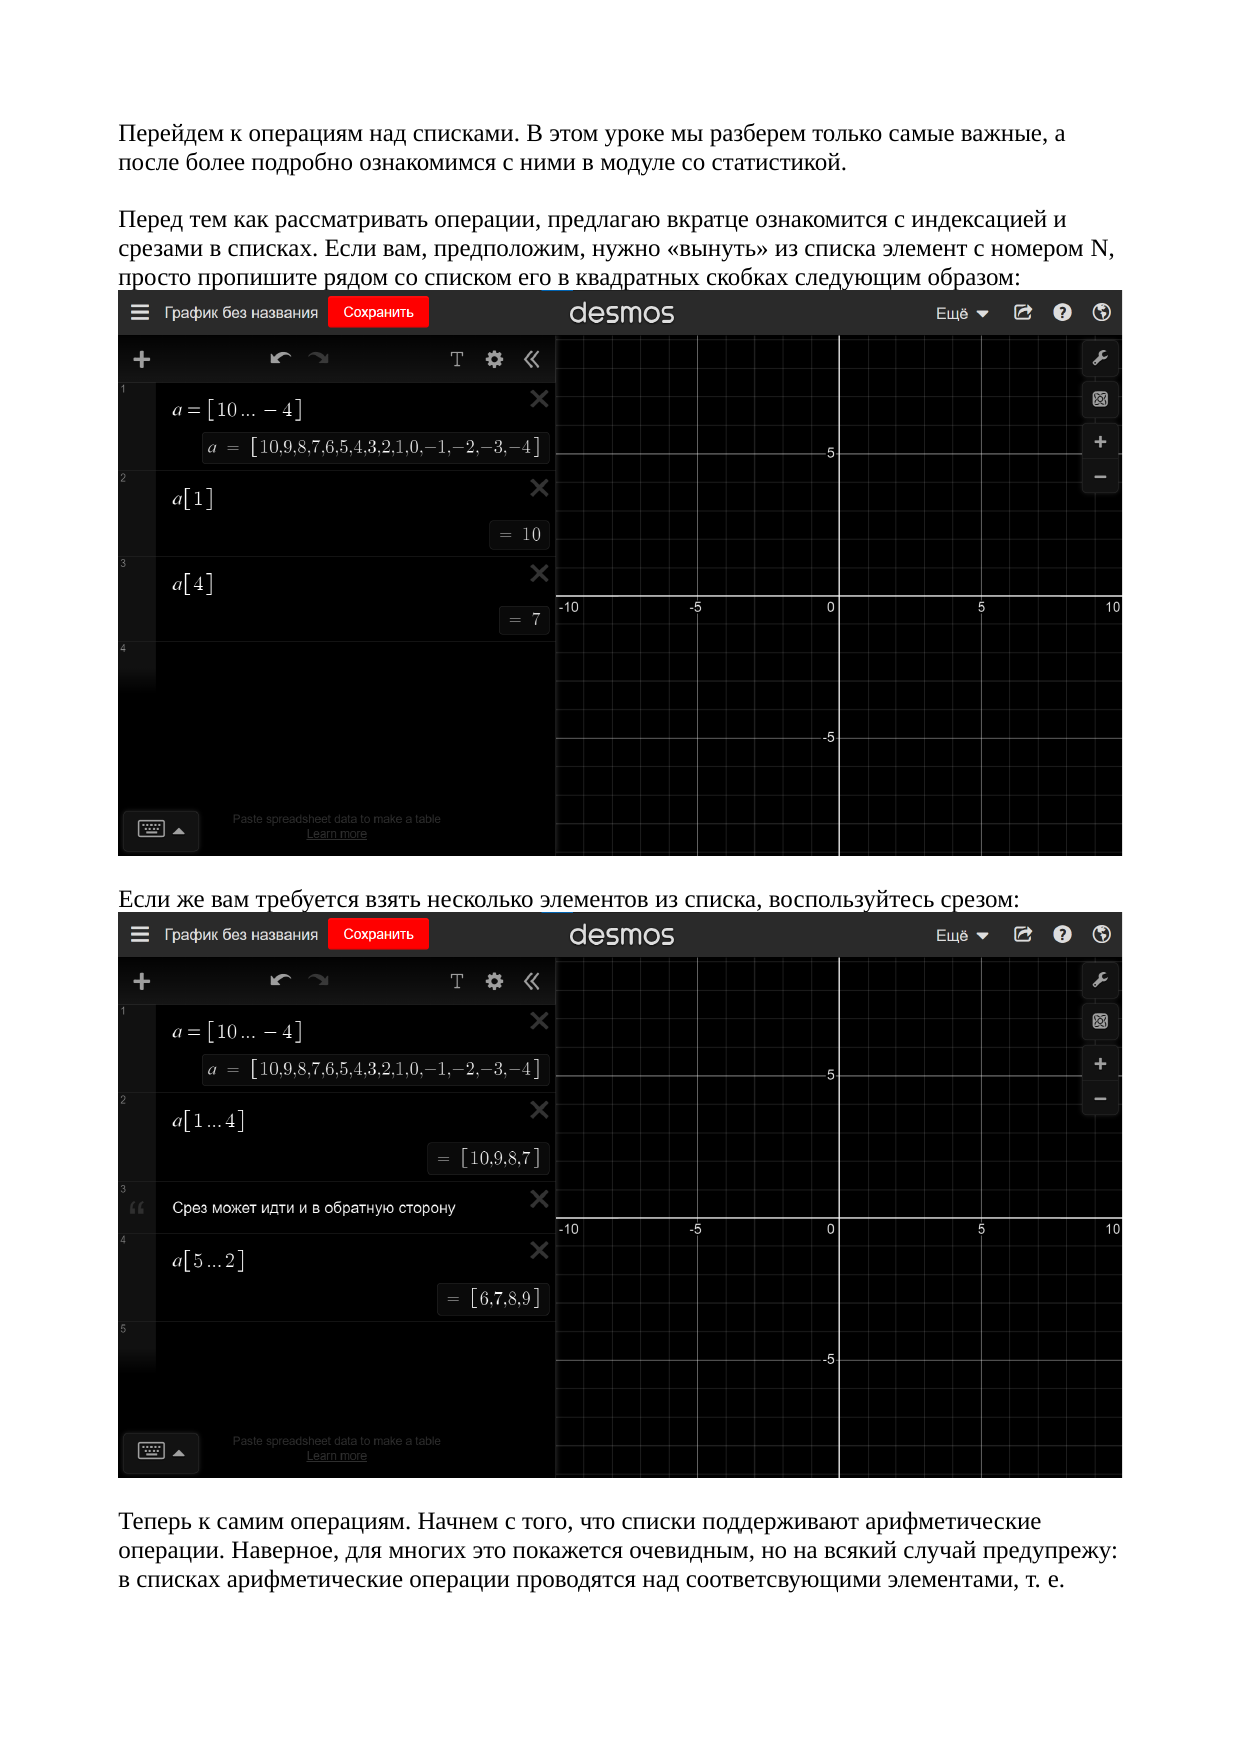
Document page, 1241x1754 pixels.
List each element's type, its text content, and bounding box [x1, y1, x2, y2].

text Если же вам требуется взять несколько элементов из списка, воспользуйтесь срезом: [118, 884, 1122, 912]
picture [118, 290, 1123, 856]
text Перейдем к операциям над списками. В этом уроке мы разберем только самые важные, а после более подробно ознакомимся с ними в модуле со статистикой. [118, 118, 1122, 176]
text Теперь к самим операциям. Начнем с того, что списки поддерживают арифметические операции. Наверное, для многих это покажется очевидным, но на всякий случай предупрежу: в списках арифметические операции проводятся над соответсвующими элементами, т. е. [118, 1506, 1122, 1592]
picture [118, 912, 1123, 1478]
text Перед тем как рассматривать операции, предлагаю вкратце ознакомится с индексацией и срезами в списках. Если вам, предположим, нужно «вынуть» из списка элемент с номером N, просто пропишите рядом со списком его в квадратных скобках следующим образом: [118, 204, 1122, 290]
